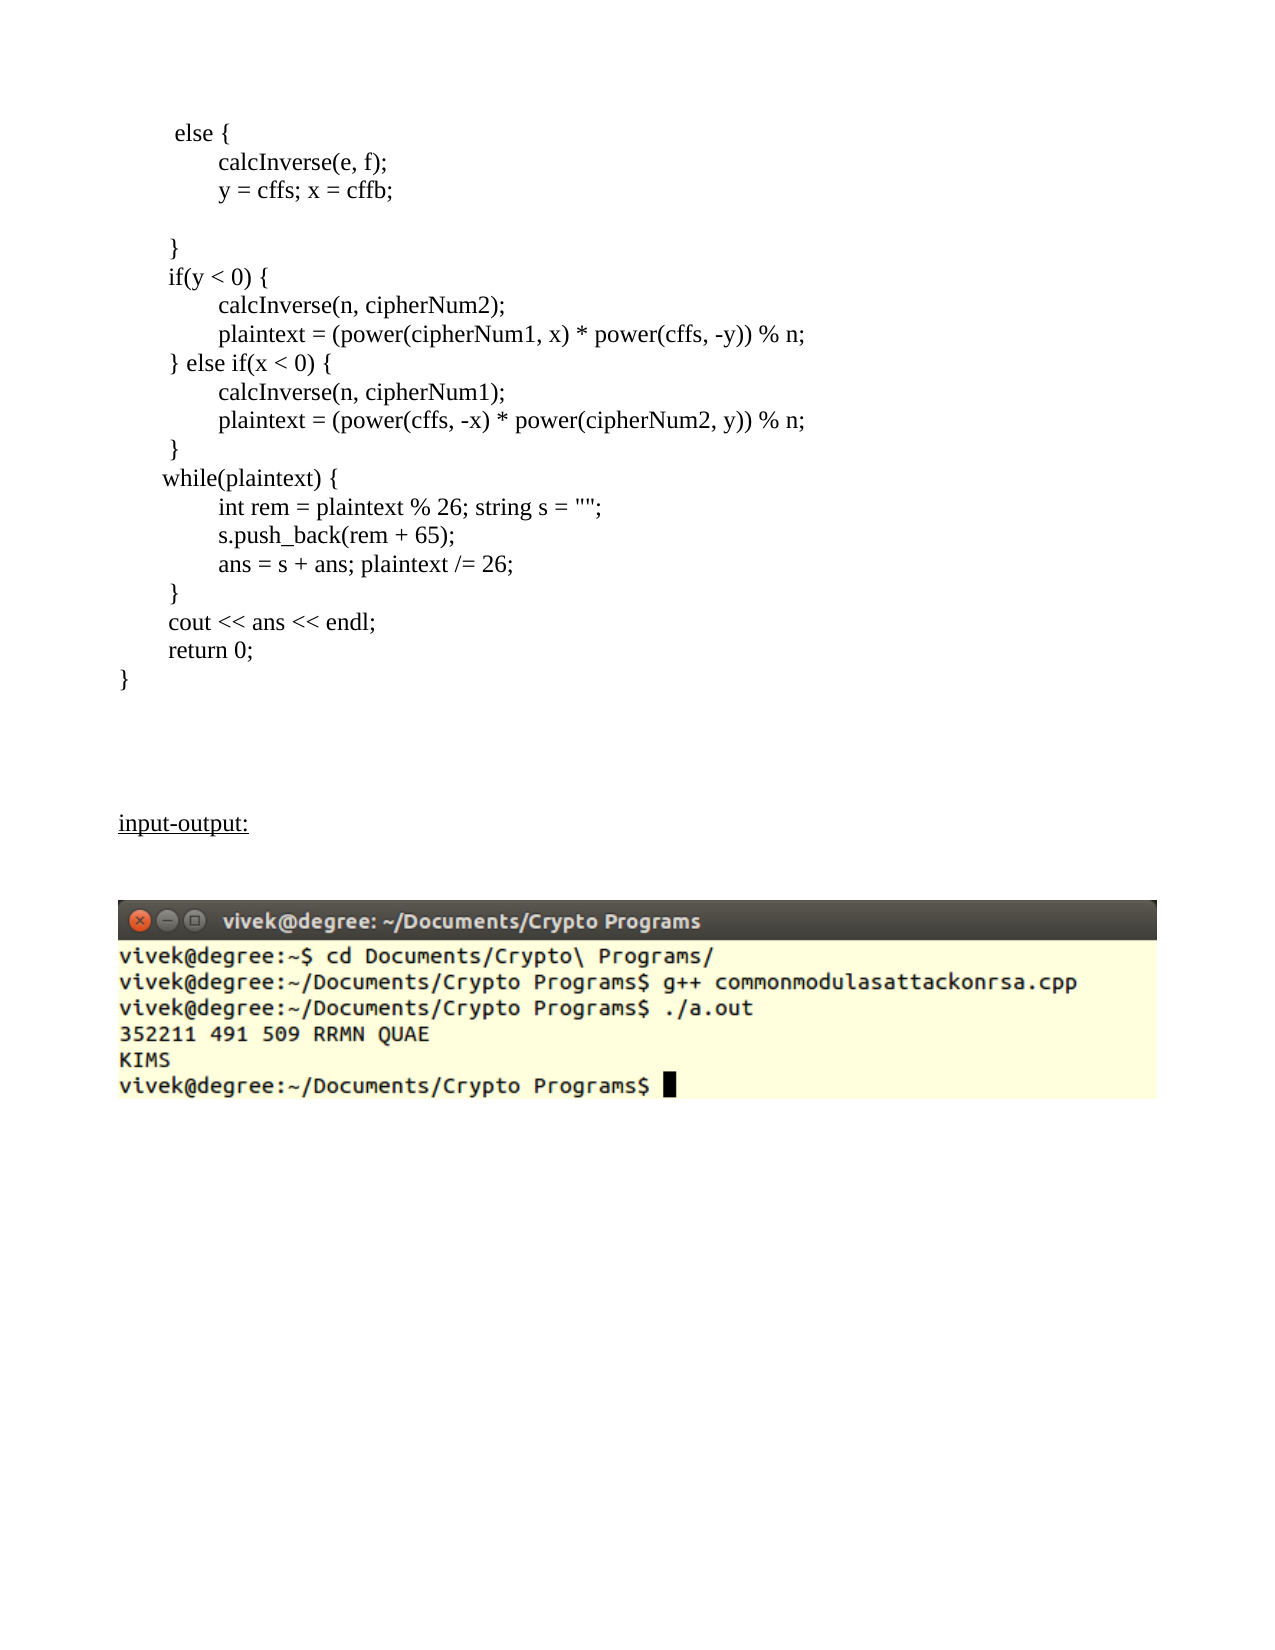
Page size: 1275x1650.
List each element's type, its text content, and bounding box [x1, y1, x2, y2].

text calcInverse(n, cipherNum1); [118, 377, 1157, 406]
text calcInverse(e, f); [118, 147, 1157, 176]
text else { [118, 118, 1157, 147]
text calcInverse(n, cipherNum2); [118, 291, 1157, 319]
text cout << ans << endl; [118, 607, 1157, 636]
text } [118, 664, 1157, 693]
text y = cffs; x = cffb; [118, 176, 1157, 204]
text plaintext = (power(cipherNum1, x) * power(cffs, -y)) % n; [118, 319, 1157, 348]
text if(y < 0) { [118, 262, 1157, 291]
text return 0; [118, 636, 1157, 664]
text } else if(x < 0) { [118, 348, 1157, 377]
text } [118, 233, 1157, 262]
picture [118, 900, 1157, 1099]
text input-output: [118, 808, 1157, 837]
text } [118, 434, 1157, 463]
text ans = s + ans; plaintext /= 26; [118, 549, 1157, 578]
text int rem = plaintext % 26; string s = ""; [118, 492, 1157, 521]
text } [118, 578, 1157, 607]
text plaintext = (power(cffs, -x) * power(cipherNum2, y)) % n; [118, 406, 1157, 434]
text while(plaintext) { [118, 463, 1157, 492]
text s.push_back(rem + 65); [118, 521, 1157, 549]
